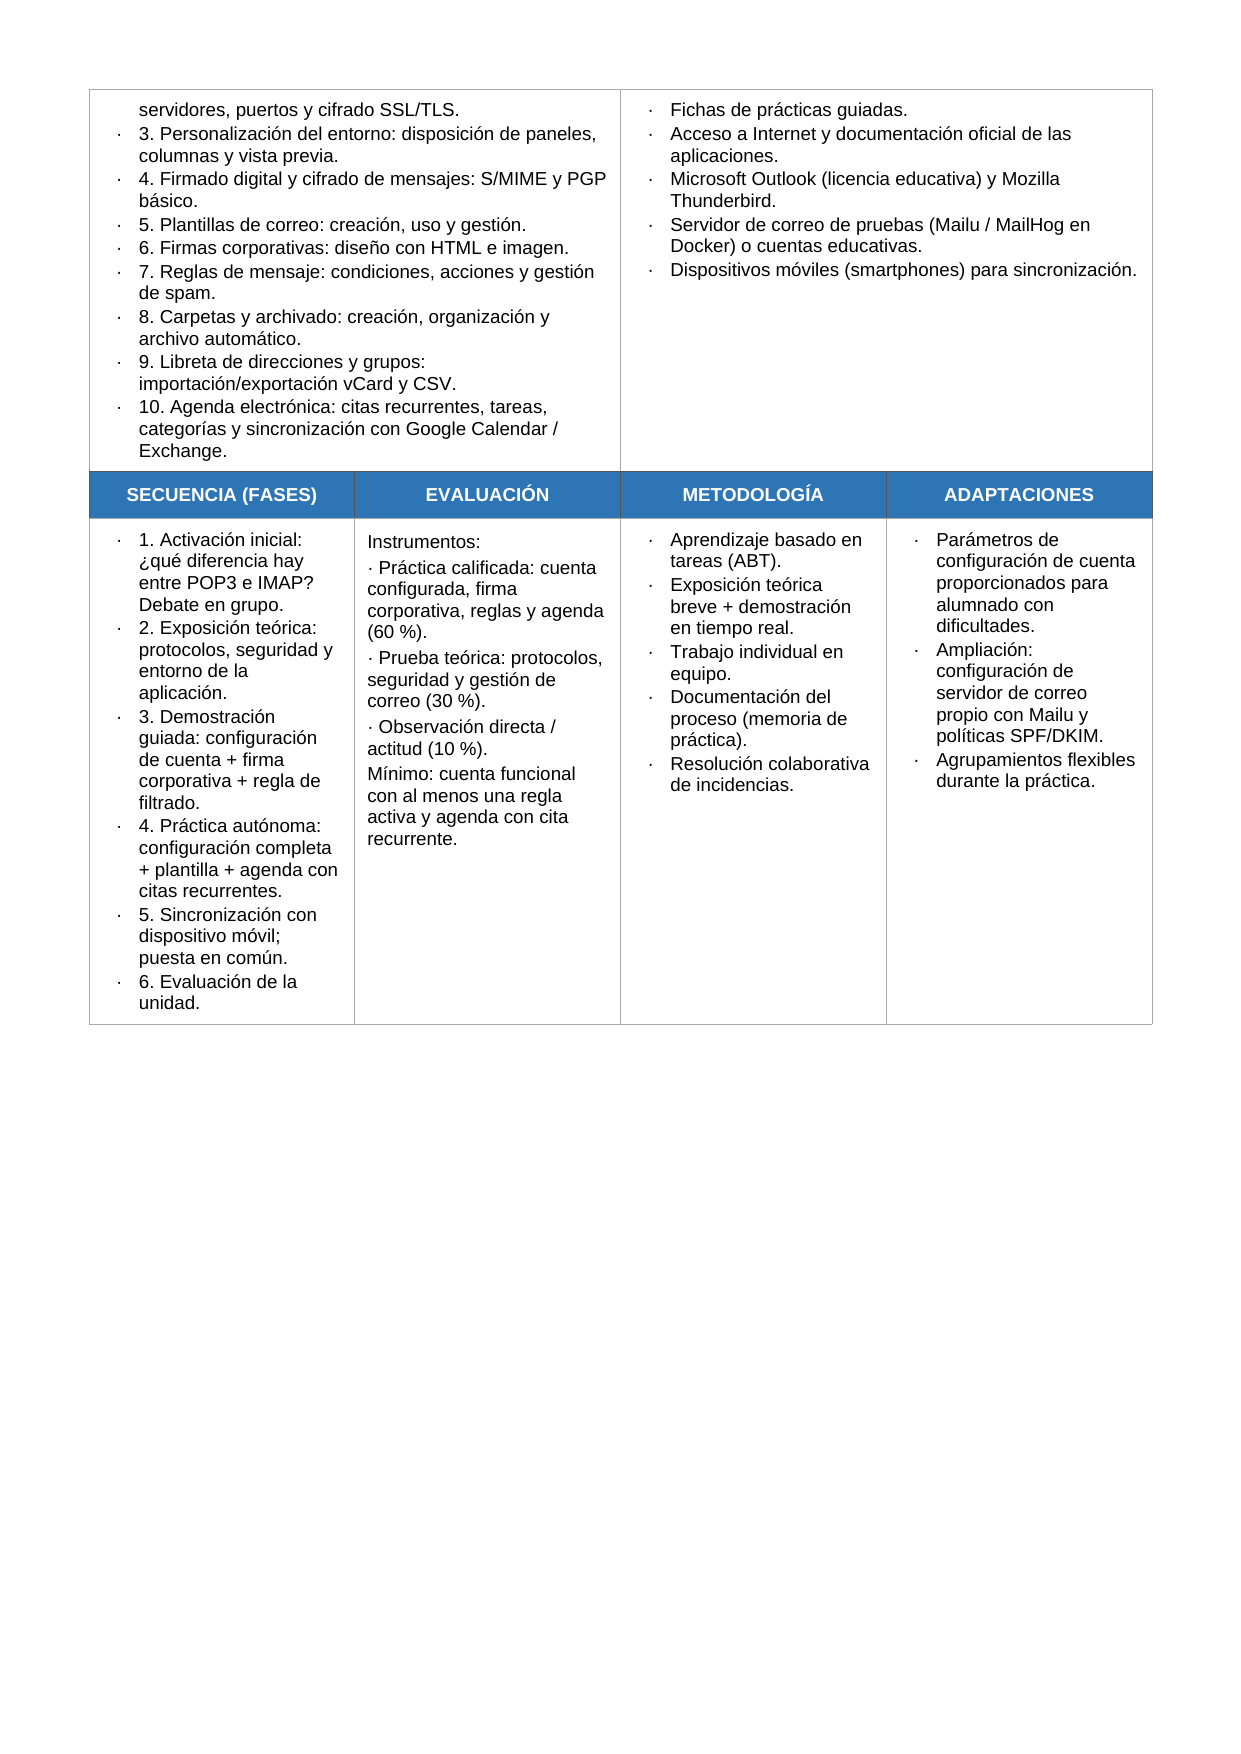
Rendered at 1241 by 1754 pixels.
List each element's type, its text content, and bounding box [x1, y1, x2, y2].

table_cell Parámetros de configuración de cuenta proporcionados para alumnado con dificultades. Ampliación: configuración de servidor de correo propio con Mailu y políticas SPF/DKIM. Agrupamientos flexibles durante la práctica. [887, 519, 1152, 1024]
table_cell EVALUACIÓN [355, 472, 620, 518]
table_cell Aula de informática con equipos individuales. Suite ofimática: Microsoft 365 y LibreOffice. Pizarra digital / proyector. Fichas de prácticas guiadas. Acceso a Internet y documentación oficial de las aplicaciones. Microsoft Outlook (licencia educativa) y Mozilla Thunderbird. Servidor de correo de pruebas (Mailu / MailHog en Docker) o cuentas educativas. Dispositivos móviles (smartphones) para sincronización. [621, 90, 1152, 471]
table_cell SECUENCIA (FASES) [90, 472, 354, 518]
table_cell Instrumentos: · Práctica calificada: cuenta configurada, firma corporativa, reglas y agenda (60 %). · Prueba teórica: protocolos, seguridad y gestión de correo (30 %). · Observación directa / actitud (10 %). Mínimo: cuenta funcional con al menos una regla activa y agenda con cita recurrente. [355, 519, 620, 1024]
table_cell ADAPTACIONES [887, 472, 1152, 518]
table_cell METODOLOGÍA [621, 472, 886, 518]
table_cell Aprendizaje basado en tareas (ABT). Exposición teórica breve + demostración en tiempo real. Trabajo individual en equipo. Documentación del proceso (memoria de práctica). Resolución colaborativa de incidencias. [621, 519, 886, 1024]
table_cell servidores, puertos y cifrado SSL/TLS. 3. Personalización del entorno: disposición de paneles, columnas y vista previa. 4. Firmado digital y cifrado de mensajes: S/MIME y PGP básico. 5. Plantillas de correo: creación, uso y gestión. 6. Firmas corporativas: diseño con HTML e imagen. 7. Reglas de mensaje: condiciones, acciones y gestión de spam. 8. Carpetas y archivado: creación, organización y archivo automático. 9. Libreta de direcciones y grupos: importación/exportación vCard y CSV. 10. Agenda electrónica: citas recurrentes, tareas, categorías y sincronización con Google Calendar / Exchange. [90, 90, 620, 471]
table_cell 1. Activación inicial: ¿qué diferencia hay entre POP3 e IMAP? Debate en grupo. 2. Exposición teórica: protocolos, seguridad y entorno de la aplicación. 3. Demostración guiada: configuración de cuenta + firma corporativa + regla de filtrado. 4. Práctica autónoma: configuración completa + plantilla + agenda con citas recurrentes. 5. Sincronización con dispositivo móvil; puesta en común. 6. Evaluación de la unidad. [90, 519, 354, 1024]
